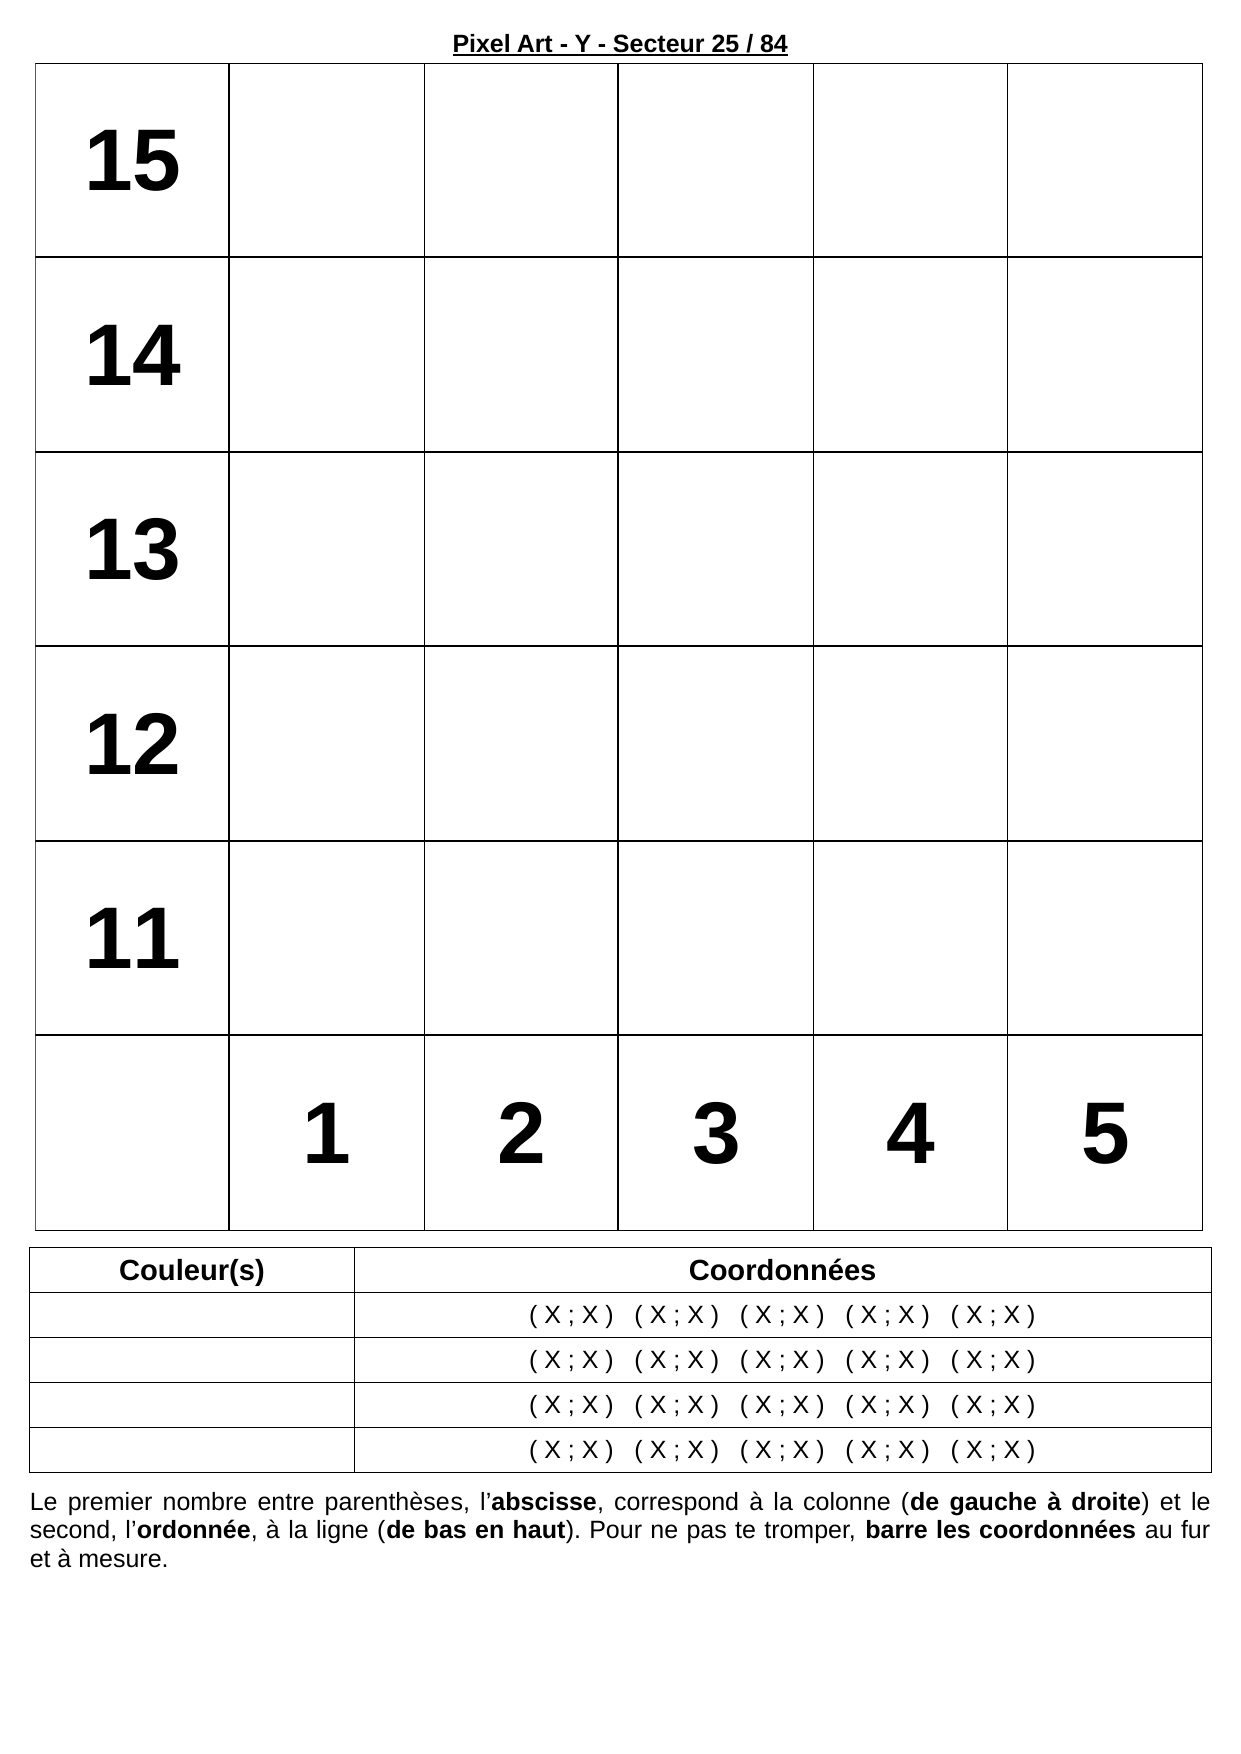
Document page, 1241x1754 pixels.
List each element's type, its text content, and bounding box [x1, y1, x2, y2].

text Le premier nombre entre parenthèses, l’abscisse, correspond à la colonne (de gauche à droite) et le second, l’ordonnée, à la ligne (de bas en haut). Pour ne pas te tromper, barre les coordonnées au fur et à mesure. [29, 1487, 1211, 1573]
table_cell [30, 1383, 354, 1427]
table_cell [30, 1338, 354, 1382]
table_cell ( X ; X ) ( X ; X ) ( X ; X ) ( X ; X ) ( X ; X ) [355, 1293, 1211, 1337]
text Pixel Art - Y - Secteur 25 / 84 [29, 29, 1211, 58]
table_cell [30, 1293, 354, 1337]
table_cell [30, 1428, 354, 1472]
table_cell ( X ; X ) ( X ; X ) ( X ; X ) ( X ; X ) ( X ; X ) [355, 1338, 1211, 1382]
table_header Coordonnées [355, 1248, 1211, 1292]
table_cell ( X ; X ) ( X ; X ) ( X ; X ) ( X ; X ) ( X ; X ) [355, 1428, 1211, 1472]
table_header Couleur(s) [30, 1248, 354, 1292]
table_cell ( X ; X ) ( X ; X ) ( X ; X ) ( X ; X ) ( X ; X ) [355, 1383, 1211, 1427]
